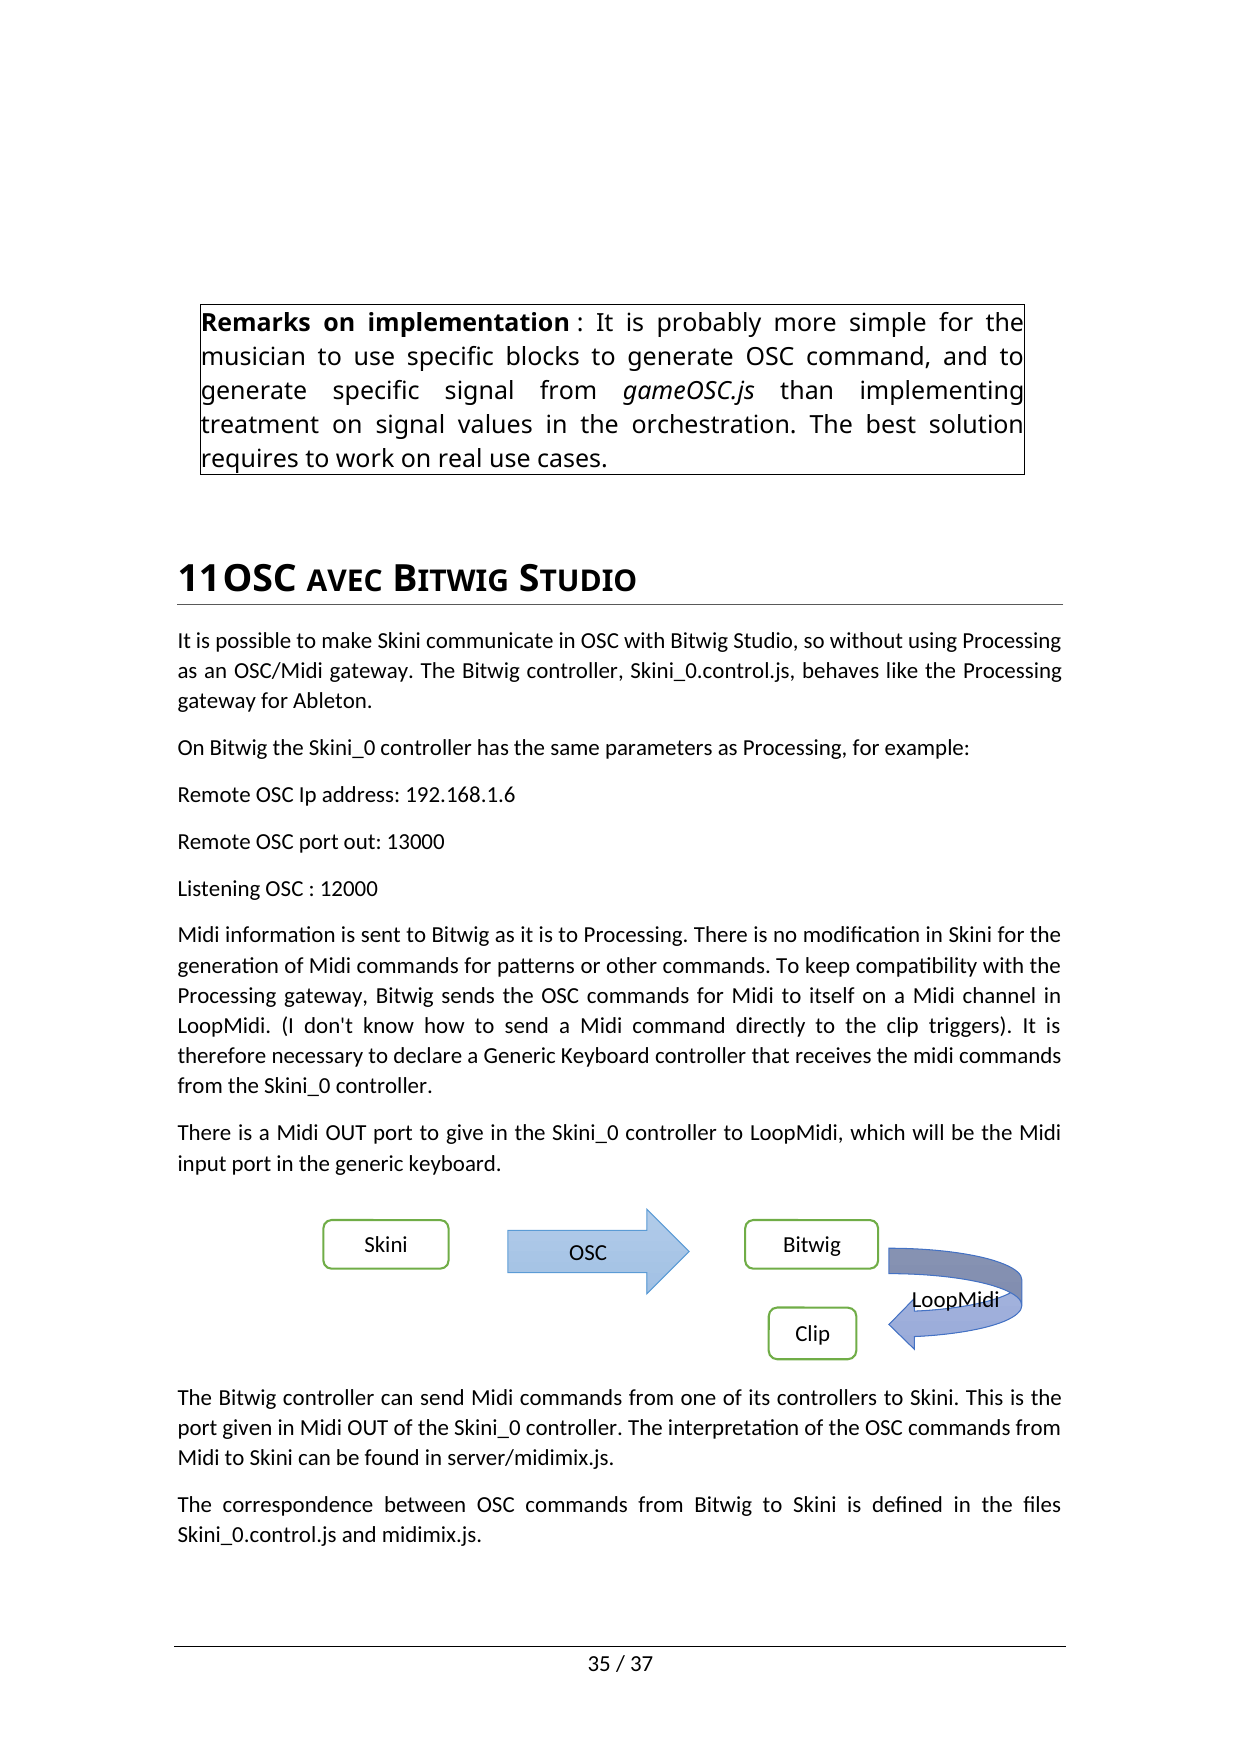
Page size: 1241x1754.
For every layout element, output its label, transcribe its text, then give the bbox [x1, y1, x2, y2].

text There is a Midi OUT port to give in the Skini_0 controller to LoopMidi, which will be the Midi input port in the generic keyboard. [177, 1118, 1063, 1177]
text OSC [523, 1238, 653, 1265]
text Skini [341, 1230, 431, 1258]
text Remote OSC port out: 13000 [177, 827, 1063, 855]
text The correspondence between OSC commands from Bitwig to Skini is defined in the files Skini_0.control.js and midimix.js. [177, 1490, 1063, 1549]
text The Bitwig controller can send Midi commands from one of its controllers to Skini. This is the port given in Midi OUT of the Skini_0 controller. The interpretation of the OSC commands from Midi to Skini can be found in server/midimix.js. [177, 1383, 1063, 1472]
text It is possible to make Skini communicate in OSC with Bitwig Studio, so without using Processing as an OSC/Midi gateway. The Bitwig controller, Skini_0.control.js, behaves like the Processing gateway for Ableton. [177, 626, 1063, 714]
text Bitwig [763, 1230, 861, 1258]
text Midi information is sent to Bitwig as it is to Processing. There is no modification in Skini for the generation of Midi commands for patterns or other commands. To keep compatibility with the Processing gateway, Bitwig sends the OSC commands for Midi to itself on a Midi channel in LoopMidi. (I don't know how to send a Midi command directly to the clip triggers). It is therefore necessary to declare a Generic Keyboard controller that receives the midi commands from the Skini_0 controller. [177, 921, 1063, 1100]
text Clip [786, 1319, 839, 1347]
text Remote OSC Ip address: 192.168.1.6 [177, 780, 1063, 808]
text Listening OSC : 12000 [177, 874, 1063, 902]
text LoopMidi [904, 1285, 1007, 1313]
subtitle OSC avec Bitwig Studio [177, 551, 1063, 604]
text On Bitwig the Skini_0 controller has the same parameters as Processing, for example: [177, 733, 1063, 761]
